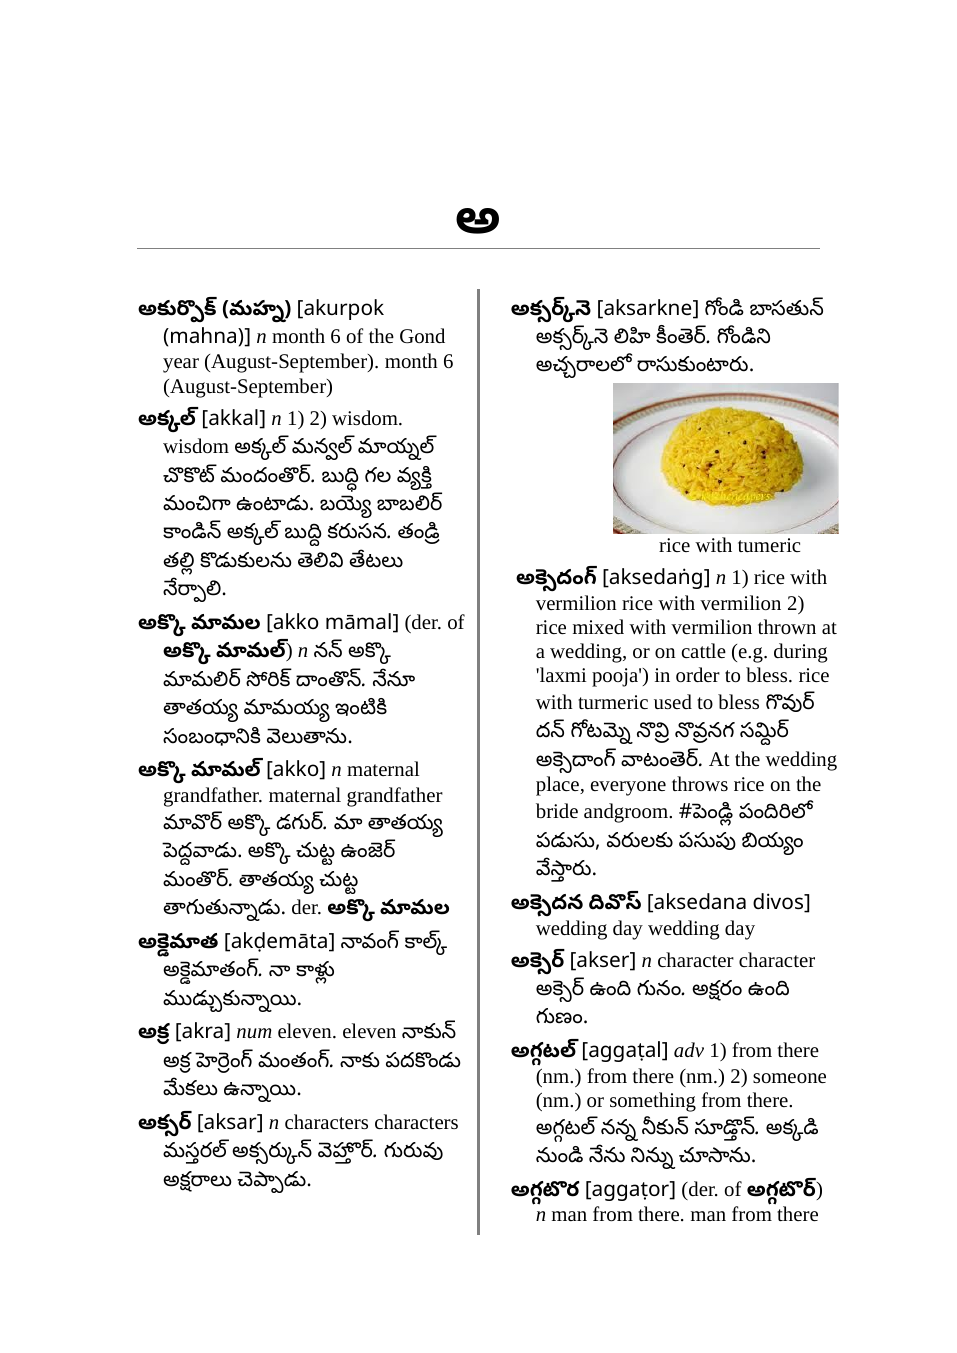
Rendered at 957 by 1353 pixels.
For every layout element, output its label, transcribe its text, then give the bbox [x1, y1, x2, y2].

text అగ్గటొర [aggaṭor] (der. of అగ్గటొర్) n man from there. man from there [492, 1171, 837, 1231]
text అ [137, 180, 820, 248]
text అక్డెమాత [akḍemāta] నావంగ్ కాల్క్ అక్డెమాతంగ్. నా కాళ్లు ముడ్చుకున్నాయి. [119, 923, 465, 1013]
text అక్సెదంగ్ [aksedaṅg] n 1) rice with vermilion rice with vermilion 2) rice mixed with vermilion thrown at a wedding, or on cattle (e.g. during 'laxmi pooja') in order to bless. rice with turmeric used to bless గొవుర్ దన్ గోటమ్నె నొవ్రి నొవ్రనగ సమ్దిర్ అక్సెదాంగ్ వాటంతెర్. At the wedding place, everyone throws rice on the bride andgroom. #పెండ్లి పందిరిలో పడుసు, వరులకు పసుపు బియ్యం వేస్తారు. [492, 380, 837, 884]
text అక్సర్క్‌నె [aksarkne] గోండి బాసతున్ అక్సర్క్‌నె లిహి కీంతెర్. గోండిని అచ్చరాలలో రాసుకుంటారు. [492, 291, 837, 380]
text rice with tumeric [623, 534, 837, 561]
text అక్సెర్ [akser] n character character అక్సెర్ ఉంది గునం. అక్షరం ఉంది గుణం. [492, 942, 837, 1032]
text అక్కొ మామల్ [akko] n maternal grandfather. maternal grandfather మావొర్ అక్కొ డగుర్. మా తాతయ్య పెద్దవాడు. అక్కొ చుట్ట ఉంజెర్ మంతొర్. తాతయ్య చుట్ట తాగుతున్నాడు. der. అక్కొ మామల [119, 751, 465, 923]
text అక్సర్ [aksar] n characters characters మస్తరల్ అక్సర్కున్ వెహ్తొర్. గురువు అక్షరాలు చెప్పాడు. [119, 1104, 465, 1196]
text అకుర్పొక్ (మహ్న) [akurpok (mahna)] n month 6 of the Gond year (August-September). month 6 (August-September) [119, 291, 465, 400]
text అక్సెదన దివొస్ [aksedana divos] wedding day wedding day [492, 884, 837, 942]
text అగ్గటల్ [aggaṭal] adv 1) from there (nm.) from there (nm.) 2) someone (nm.) or something from there. అగ్గటల్ నన్న నీకున్ సూడ్తొన్. అక్కడి నుండి నేను నిన్ను చూసాను. [492, 1032, 837, 1171]
text అక్కల్ [akkal] n 1) 2) wisdom. wisdom అక్కల్ మన్వల్ మాయ్నల్ చొకొట్ మందంతొర్. బుద్ధి గల వ్యక్తి మంచిగా ఉంటాడు. బయ్యె బాబలిర్ కాండిన్ అక్కల్ బుద్ది కరుసన. తండ్రి తల్లి కొడుకులను తెలివి తేటలు నేర్పాలి. [119, 400, 465, 604]
text అక్కొ మామల [akko māmal] (der. of అక్కొ మామల్) n నన్ అక్కొ మామలిర్ సోరిక్ దాంతొన్. నేనూ తాతయ్య మామయ్య ఇంటికి సంబంధానికి వెలుతాను. [119, 604, 465, 751]
text అక్ర [akra] num eleven. eleven నాకున్ అక్ర హెర్రెంగ్ మంతంగ్. నాకు పదకొండు మేకలు ఉన్నాయి. [119, 1013, 465, 1104]
picture [613, 383, 839, 534]
